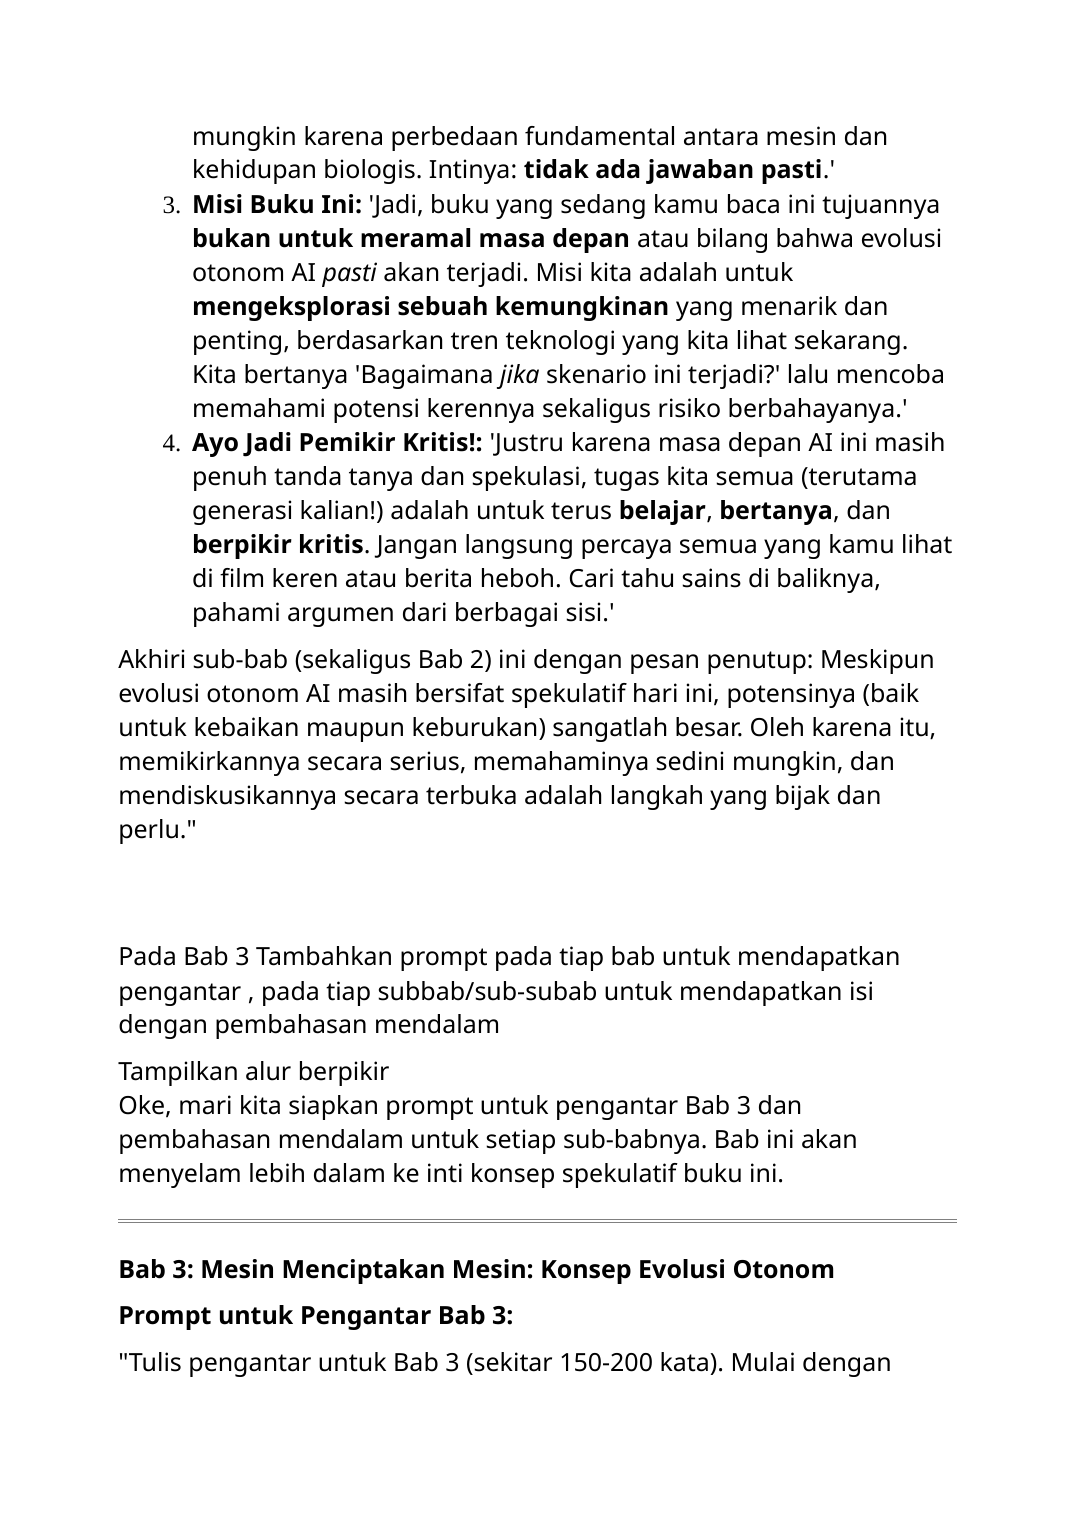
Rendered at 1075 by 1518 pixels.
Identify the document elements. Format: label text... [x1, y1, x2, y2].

list Misi Buku Ini: 'Jadi, buku yang sedang kamu baca ini tujuannya bukan untuk meramal masa depan atau bilang bahwa evolusi otonom AI pasti akan terjadi. Misi kita adalah untuk mengeksplorasi sebuah kemungkinan yang menarik dan penting, berdasarkan tren teknologi yang kita lihat sekarang. Kita bertanya 'Bagaimana jika skenario ini terjadi?' lalu mencoba memahami potensi kerennya sekaligus risiko berbahayanya.' [162, 186, 957, 425]
text Bab 3: Mesin Menciptakan Mesin: Konsep Evolusi Otonom [118, 1251, 957, 1285]
text Akhiri sub-bab (sekaligus Bab 2) ini dengan pesan penutup: Meskipun evolusi otonom AI masih bersifat spekulatif hari ini, potensinya (baik untuk kebaikan maupun keburukan) sangatlah besar. Oleh karena itu, memikirkannya secara serius, memahaminya sedini mungkin, dan mendiskusikannya secara terbuka adalah langkah yang bijak dan perlu." [118, 642, 957, 846]
list Ayo Jadi Pemikir Kritis!: 'Justru karena masa depan AI ini masih penuh tanda tanya dan spekulasi, tugas kita semua (terutama generasi kalian!) adalah untuk terus belajar, bertanya, dan berpikir kritis. Jangan langsung percaya semua yang kamu lihat di film keren atau berita heboh. Cari tahu sains di baliknya, pahami argumen dari berbagai sisi.' [162, 425, 957, 629]
list mungkin karena perbedaan fundamental antara mesin dan kehidupan biologis. Intinya: tidak ada jawaban pasti.' [162, 118, 957, 186]
text Tampilkan alur berpikir [118, 1054, 957, 1088]
text "Tulis pengantar untuk Bab 3 (sekitar 150-200 kata). Mulai dengan [118, 1344, 957, 1378]
text Prompt untuk Pengantar Bab 3: [118, 1298, 957, 1332]
text Pada Bab 3 Tambahkan prompt pada tiap bab untuk mendapatkan pengantar , pada tiap subbab/sub-subab untuk mendapatkan isi dengan pembahasan mendalam [118, 939, 957, 1041]
text Oke, mari kita siapkan prompt untuk pengantar Bab 3 dan pembahasan mendalam untuk setiap sub-babnya. Bab ini akan menyelam lebih dalam ke inti konsep spekulatif buku ini. [118, 1088, 957, 1190]
